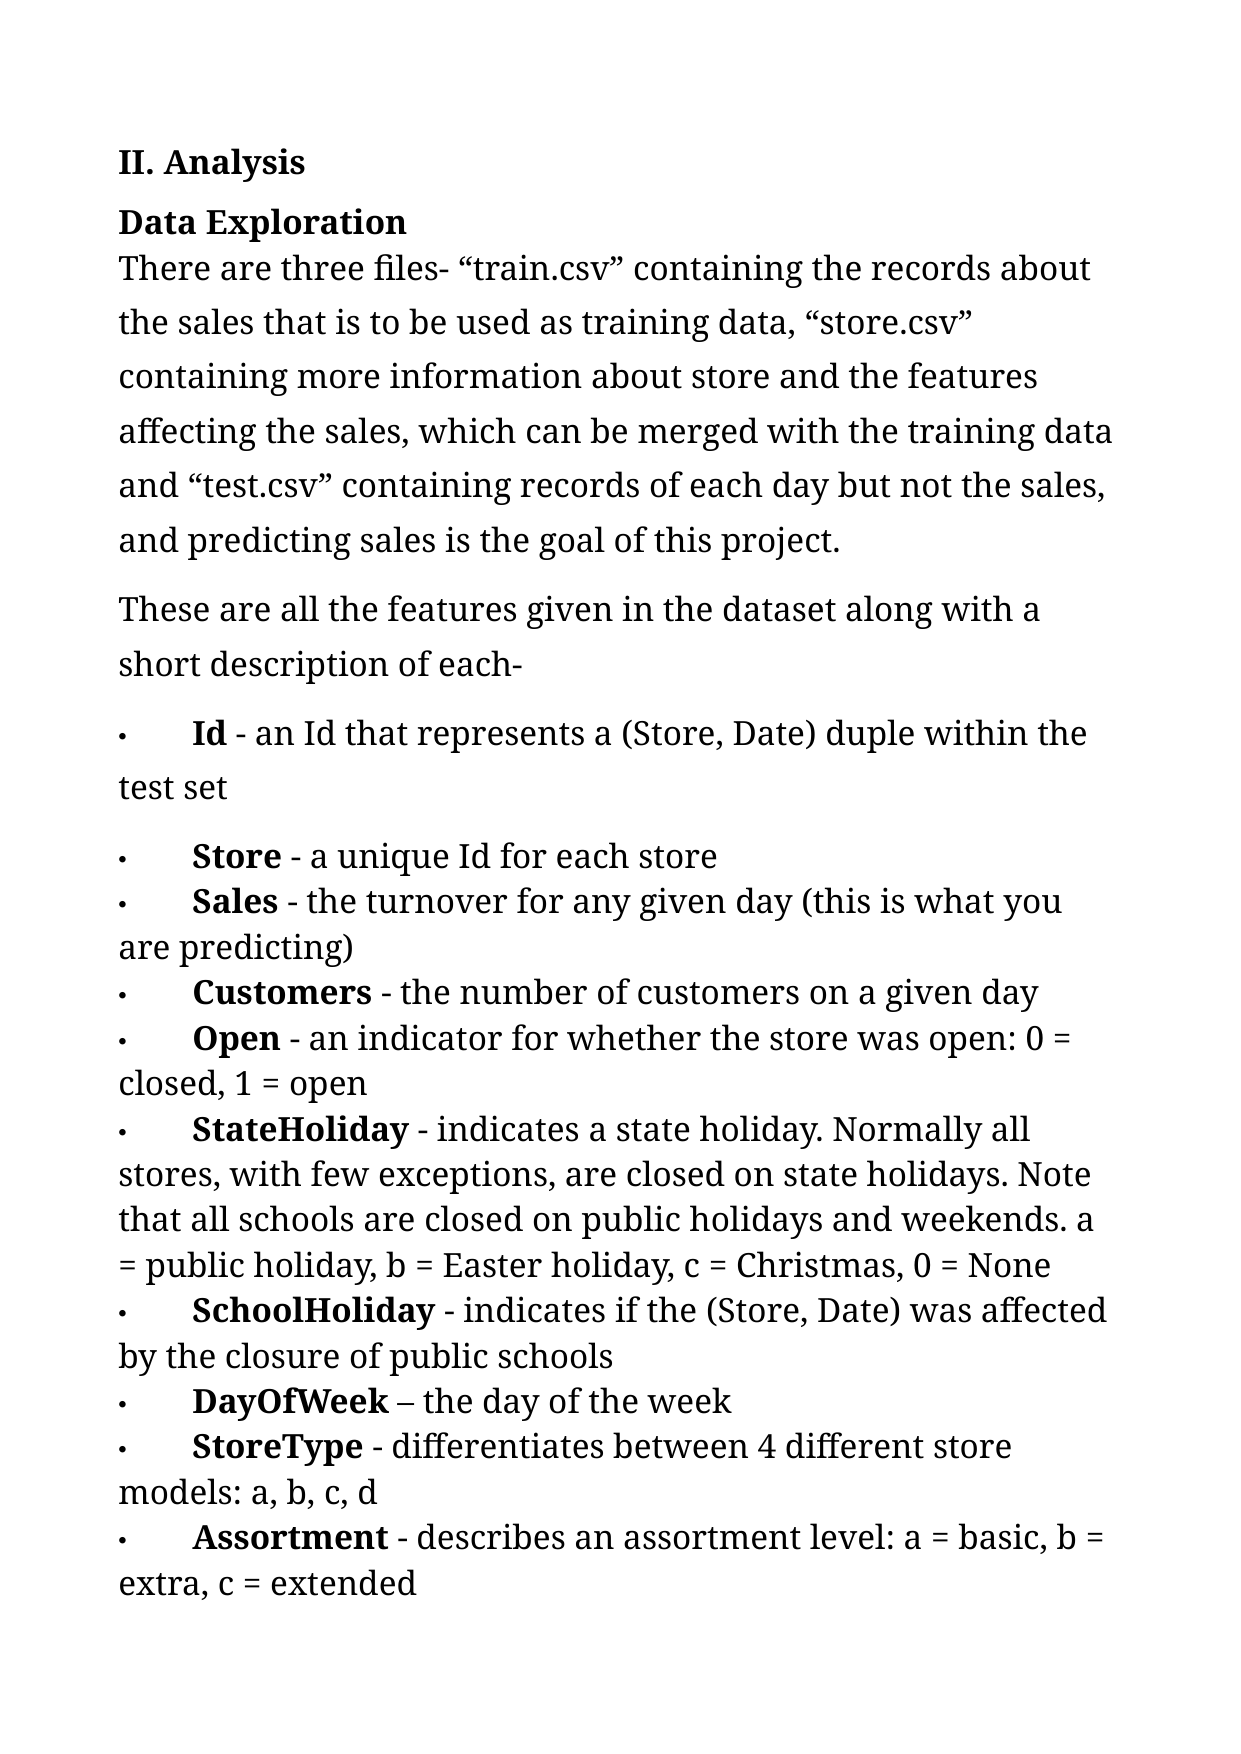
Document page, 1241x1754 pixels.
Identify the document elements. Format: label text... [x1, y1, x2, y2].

subtitle Data Exploration [118, 199, 1122, 244]
list StateHoliday - indicates a state holiday. Normally all stores, with few exceptions, are closed on state holidays. Note that all schools are closed on public holidays and weekends. a = public holiday, b = Easter holiday, c = Christmas, 0 = None [118, 1105, 1122, 1287]
text These are all the features given in the dataset along with a short description of each- [118, 586, 1122, 686]
text There are three files- “train.csv” containing the records about the sales that is to be used as training data, “store.csv” containing more information about store and the features affecting the sales, which can be merged with the training data and “test.csv” containing records of each day but not the sales, and predicting sales is the goal of this project. [118, 244, 1122, 562]
list DayOfWeek – the day of the week [118, 1378, 1122, 1423]
list Assortment - describes an assortment level: a = basic, b = extra, c = extended [118, 1514, 1122, 1605]
list Open - an indicator for whether the store was open: 0 = closed, 1 = open [118, 1014, 1122, 1105]
list StoreType - differentiates between 4 different store models: a, b, c, d [118, 1423, 1122, 1514]
list Store - a unique Id for each store [118, 833, 1122, 878]
list Sales - the turnover for any given day (this is what you are predicting) [118, 878, 1122, 969]
list Customers - the number of customers on a given day [118, 969, 1122, 1014]
list Id - an Id that represents a (Store, Date) duple within the test set [118, 709, 1122, 809]
list SchoolHoliday - indicates if the (Store, Date) was affected by the closure of public schools [118, 1287, 1122, 1378]
subtitle II. Analysis [118, 139, 1122, 184]
